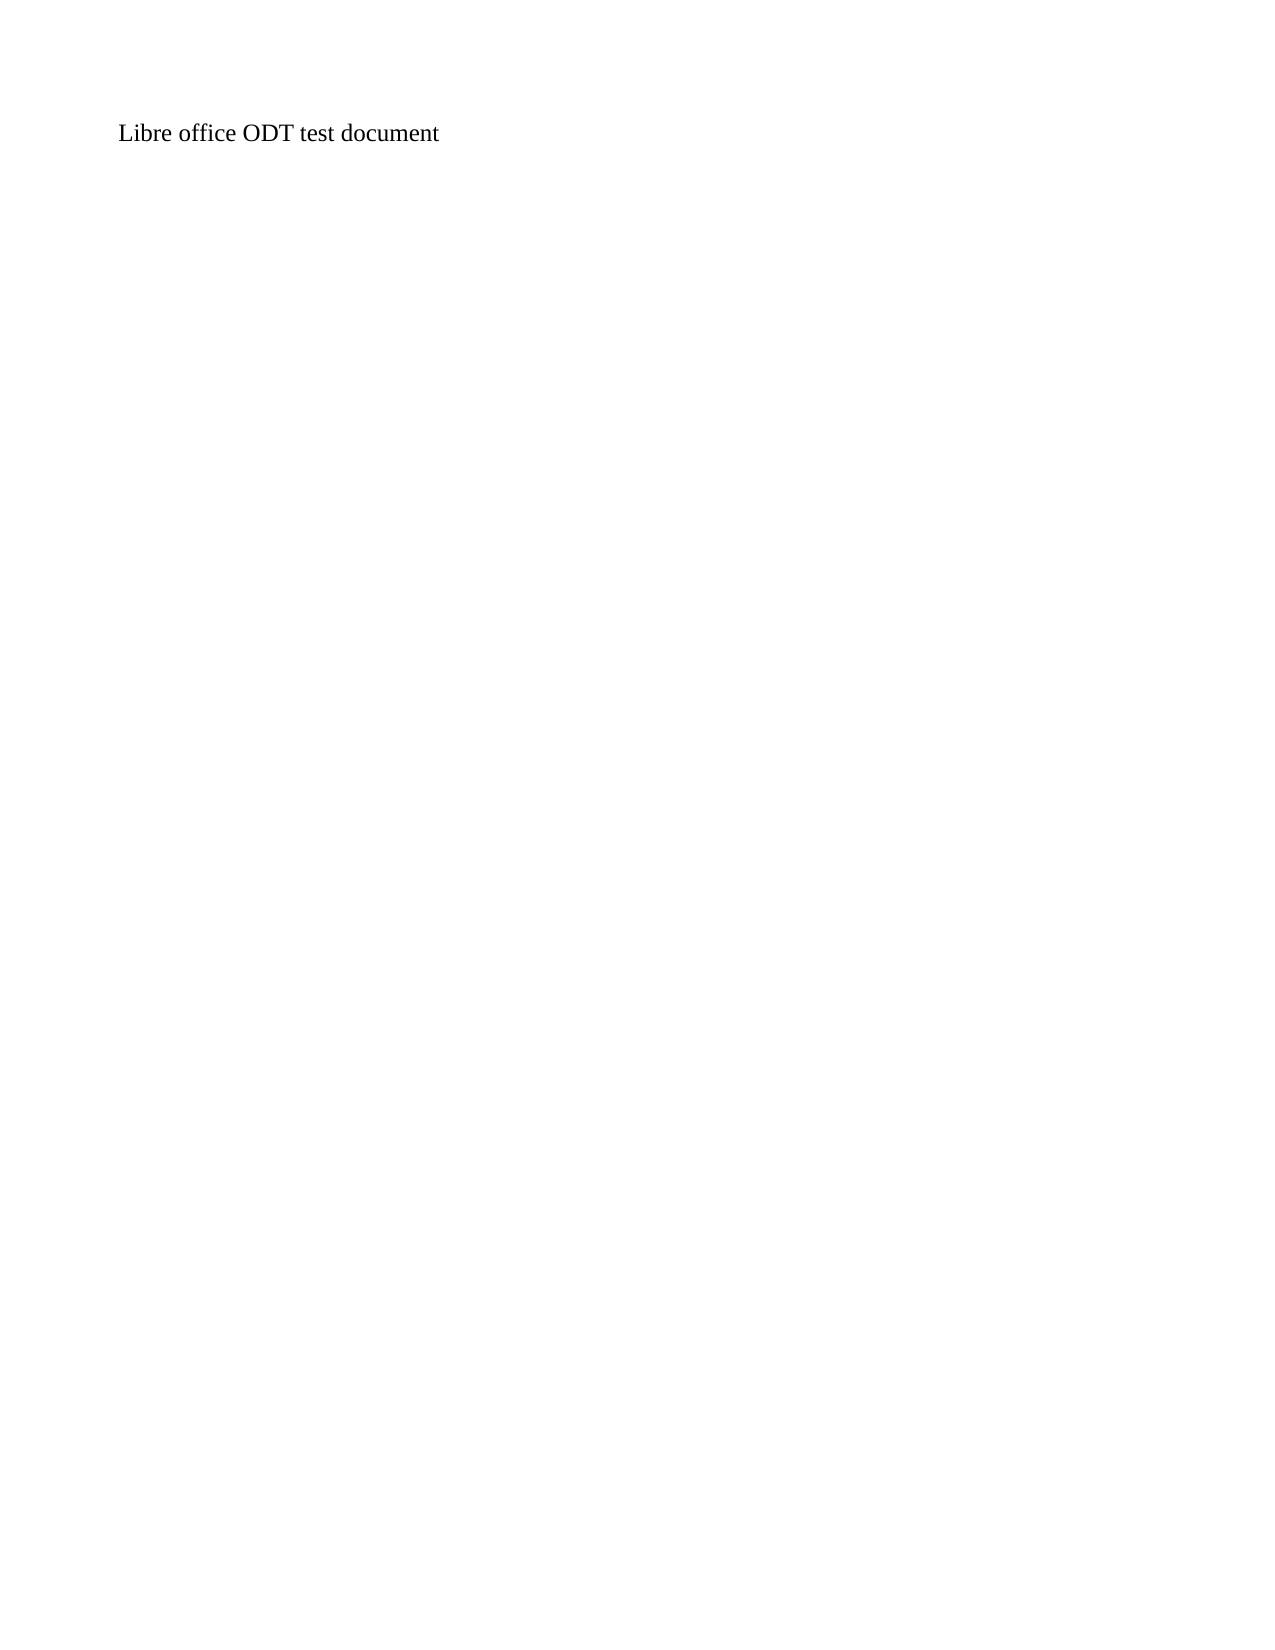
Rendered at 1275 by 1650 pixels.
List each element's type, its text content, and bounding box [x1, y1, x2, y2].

text Libre office ODT test document [118, 118, 1157, 147]
